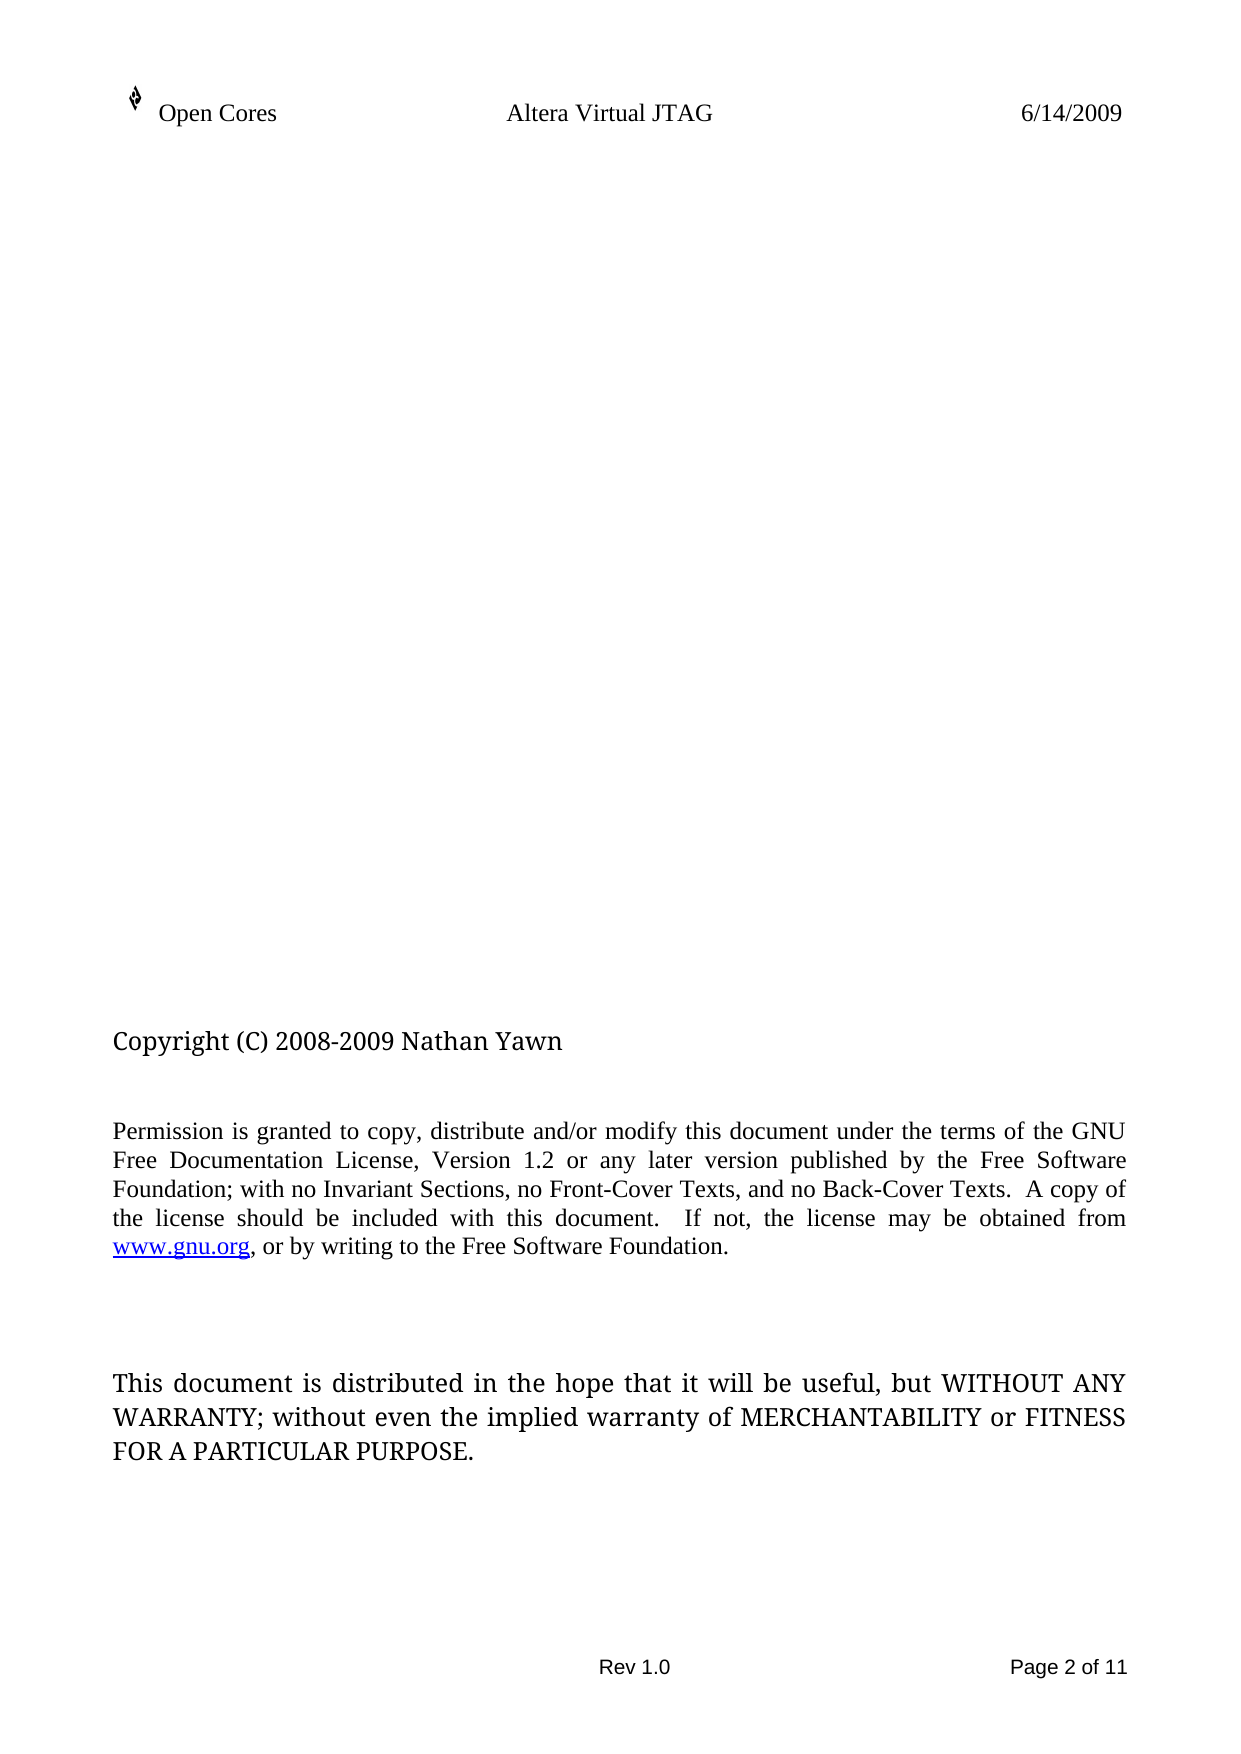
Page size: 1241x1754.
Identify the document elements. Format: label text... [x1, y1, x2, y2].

text Copyright (C) 2008-2009 Nathan Yawn [112, 1023, 1128, 1057]
text Permission is granted to copy, distribute and/or modify this document under the terms of the GNU Free Documentation License, Version 1.2 or any later version published by the Free Software Foundation; with no Invariant Sections, no Front-Cover Texts, and no Back-Cover Texts. A copy of the license should be included with this document. If not, the license may be obtained from www.gnu.org, or by writing to the Free Software Foundation. [112, 1116, 1128, 1260]
text This document is distributed in the hope that it will be useful, but WITHOUT ANY WARRANTY; without even the implied warranty of MERCHANTABILITY or FITNESS FOR A PARTICULAR PURPOSE. [112, 1366, 1128, 1468]
